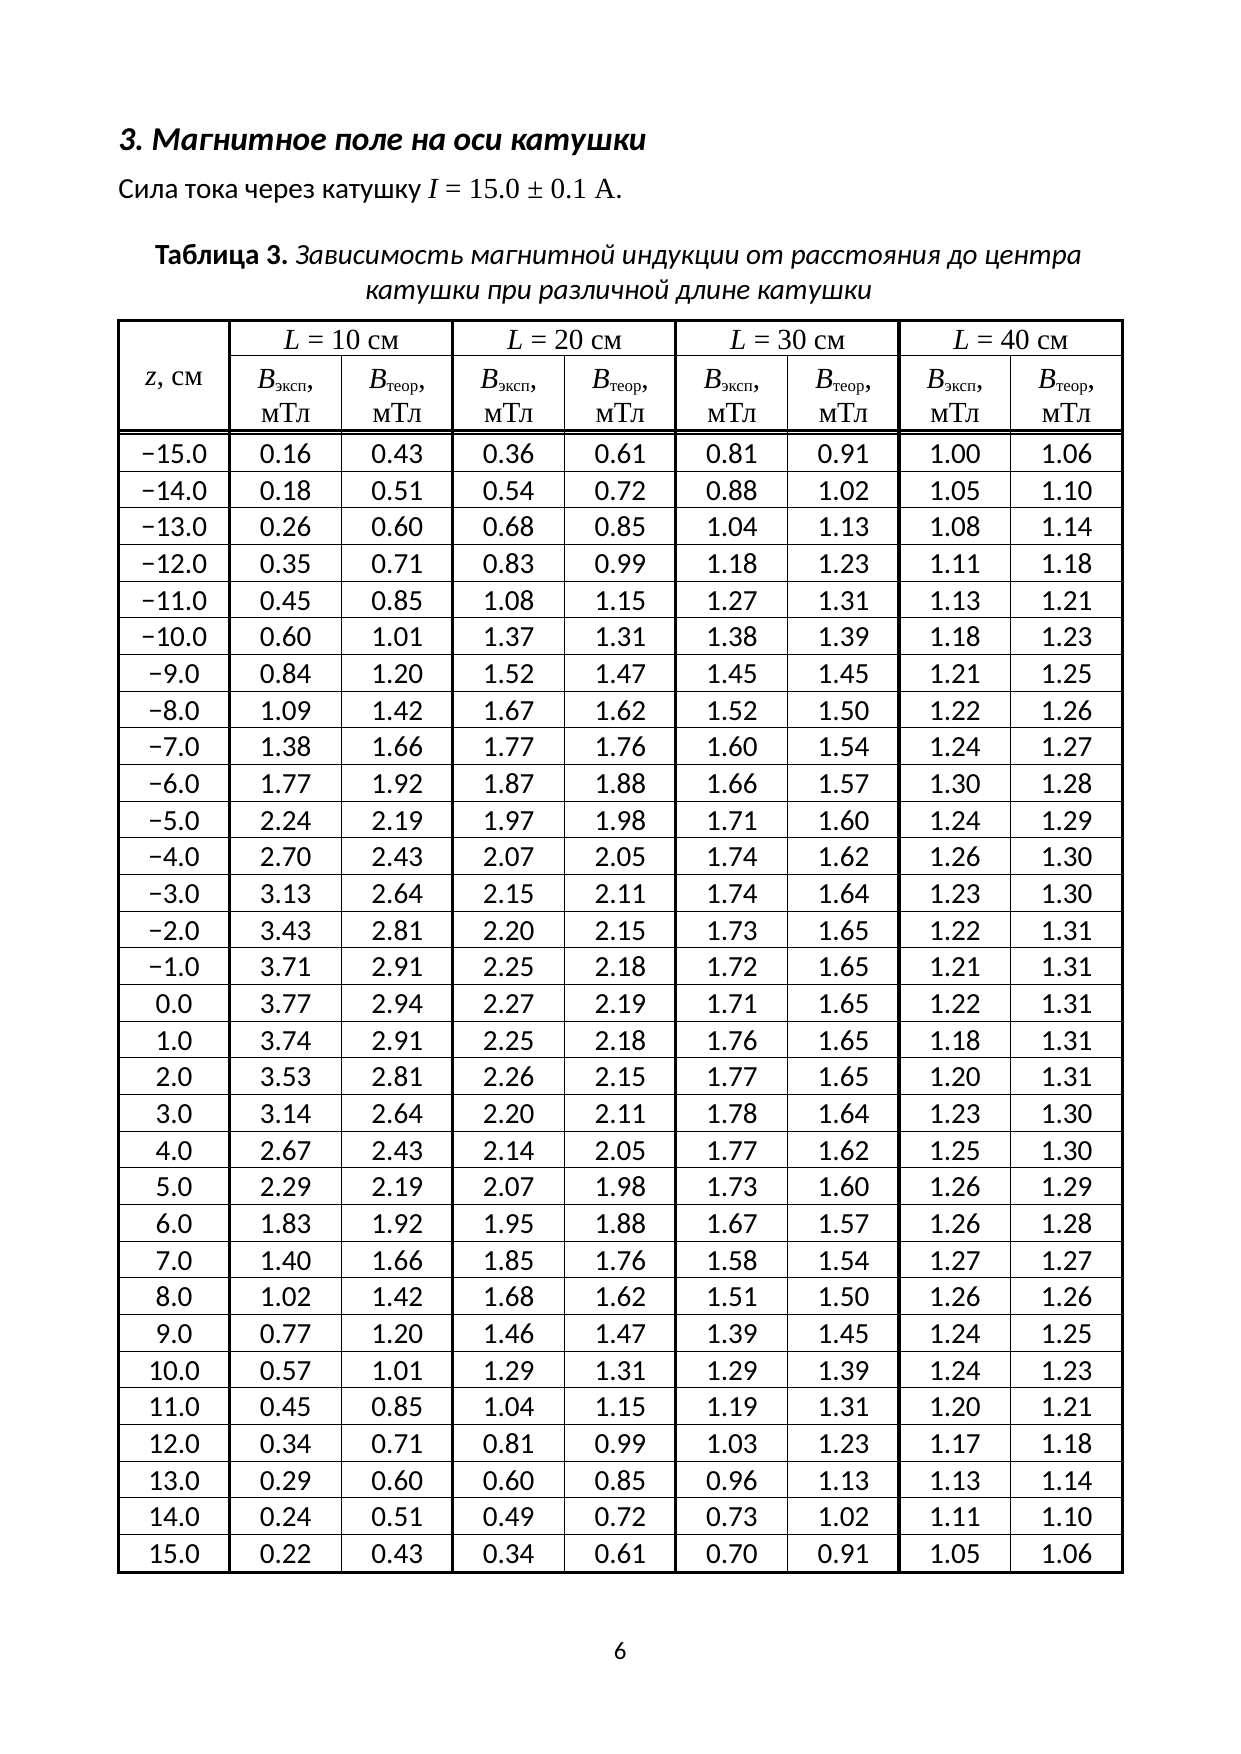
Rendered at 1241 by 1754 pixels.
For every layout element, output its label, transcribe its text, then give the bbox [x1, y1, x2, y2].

table_cell 1.52 [454, 655, 564, 691]
table_cell 1.74 [677, 875, 787, 911]
table_cell 0.43 [342, 1535, 451, 1571]
table_cell 2.05 [565, 838, 674, 874]
table_cell 1.21 [901, 655, 1010, 691]
table_cell 2.24 [231, 802, 341, 837]
table_cell Bтеор, мТл [565, 356, 674, 429]
table_cell 1.08 [454, 582, 564, 617]
table_cell 1.73 [677, 912, 787, 947]
table_cell 1.73 [677, 1168, 787, 1204]
table_cell 1.47 [565, 655, 674, 691]
table_header L = 20 см [454, 322, 674, 355]
table_cell −6.0 [120, 765, 228, 801]
table_cell Bэксп, мТл [231, 356, 341, 429]
table_cell 1.68 [454, 1278, 564, 1314]
table_cell 1.24 [901, 802, 1010, 837]
table_cell 2.05 [565, 1132, 674, 1167]
table_cell 0.96 [677, 1462, 787, 1497]
table_cell 0.73 [677, 1498, 787, 1534]
table_cell 1.51 [677, 1278, 787, 1314]
table_cell 1.39 [788, 1352, 897, 1387]
table_cell 1.18 [677, 545, 787, 581]
table_cell 1.62 [565, 1278, 674, 1314]
table_cell 1.62 [788, 1132, 897, 1167]
table_cell 2.67 [231, 1132, 341, 1167]
table_cell 1.64 [788, 1095, 897, 1131]
table_cell 1.24 [901, 1315, 1010, 1351]
table_cell 1.38 [231, 728, 341, 764]
table_cell 1.31 [788, 582, 897, 617]
table_cell 1.17 [901, 1425, 1010, 1461]
table_cell 1.22 [901, 692, 1010, 727]
table_cell 1.03 [677, 1425, 787, 1461]
table_cell 8.0 [120, 1278, 228, 1314]
table_cell 3.53 [231, 1058, 341, 1094]
table_cell 1.20 [901, 1388, 1010, 1424]
table_cell 0.61 [565, 1535, 674, 1571]
table_cell 2.64 [342, 1095, 451, 1131]
table_cell 2.81 [342, 912, 451, 947]
table_cell 1.92 [342, 765, 451, 801]
table_cell 2.20 [454, 1095, 564, 1131]
table_cell 1.31 [1011, 1022, 1121, 1057]
table_cell 0.34 [231, 1425, 341, 1461]
table_cell 1.95 [454, 1205, 564, 1241]
table_cell 1.30 [1011, 1095, 1121, 1131]
table_cell 1.31 [788, 1388, 897, 1424]
table_cell 3.0 [120, 1095, 228, 1131]
table_cell 1.02 [788, 1498, 897, 1534]
table_cell Bтеор, мТл [788, 356, 897, 429]
table_cell 1.31 [565, 618, 674, 654]
table_cell 3.14 [231, 1095, 341, 1131]
table_cell 2.14 [454, 1132, 564, 1167]
table_cell 3.77 [231, 985, 341, 1021]
table_cell 1.60 [788, 802, 897, 837]
table_cell 1.21 [1011, 1388, 1121, 1424]
table_cell −12.0 [120, 545, 228, 581]
table_cell −9.0 [120, 655, 228, 691]
table_cell −1.0 [120, 948, 228, 984]
table_cell 1.40 [231, 1242, 341, 1277]
table_cell 1.54 [788, 1242, 897, 1277]
table_cell 1.26 [1011, 692, 1121, 727]
table_cell 0.34 [454, 1535, 564, 1571]
table_cell 1.24 [901, 1352, 1010, 1387]
table_cell 1.00 [901, 435, 1010, 471]
table_cell 2.43 [342, 838, 451, 874]
table_cell 1.27 [1011, 728, 1121, 764]
table_cell 1.65 [788, 912, 897, 947]
table_cell 15.0 [120, 1535, 228, 1571]
table_cell 1.45 [788, 1315, 897, 1351]
table_cell 1.60 [677, 728, 787, 764]
table_cell 0.60 [342, 1462, 451, 1497]
table_cell −14.0 [120, 472, 228, 507]
table_cell 0.99 [565, 1425, 674, 1461]
table_cell 2.07 [454, 838, 564, 874]
table_cell 0.85 [565, 508, 674, 544]
table_cell 1.62 [788, 838, 897, 874]
table_cell 1.26 [901, 1205, 1010, 1241]
table_cell 1.20 [901, 1058, 1010, 1094]
table_cell 1.05 [901, 472, 1010, 507]
table_cell 2.15 [565, 912, 674, 947]
table_cell 1.57 [788, 1205, 897, 1241]
table_cell Bэксп, мТл [901, 356, 1010, 429]
table_cell 1.01 [342, 1352, 451, 1387]
table_header L = 10 см [231, 322, 451, 355]
table_cell 1.01 [342, 618, 451, 654]
table_cell 1.04 [454, 1388, 564, 1424]
table_cell 1.18 [1011, 545, 1121, 581]
table_cell 1.30 [901, 765, 1010, 801]
table_cell 1.30 [1011, 1132, 1121, 1167]
table_cell 1.88 [565, 765, 674, 801]
table_cell 3.71 [231, 948, 341, 984]
table_cell 1.26 [1011, 1278, 1121, 1314]
table_cell 0.72 [565, 472, 674, 507]
table_cell −7.0 [120, 728, 228, 764]
table_cell 1.10 [1011, 1498, 1121, 1534]
table_cell 0.51 [342, 472, 451, 507]
table_cell 1.31 [1011, 948, 1121, 984]
table_cell 1.54 [788, 728, 897, 764]
table_cell 1.26 [901, 1278, 1010, 1314]
subtitle Магнитное поле на оси катушки [118, 118, 1122, 159]
table_cell 1.38 [677, 618, 787, 654]
table_cell 1.60 [788, 1168, 897, 1204]
table_cell 4.0 [120, 1132, 228, 1167]
table_cell 1.13 [788, 508, 897, 544]
table_cell 1.23 [788, 1425, 897, 1461]
table_cell 2.19 [342, 802, 451, 837]
table_cell 2.18 [565, 948, 674, 984]
table_cell 3.43 [231, 912, 341, 947]
table_cell 1.25 [1011, 655, 1121, 691]
table_cell −3.0 [120, 875, 228, 911]
table_cell 1.76 [565, 1242, 674, 1277]
table_cell −13.0 [120, 508, 228, 544]
table_cell 2.91 [342, 1022, 451, 1057]
text Таблица 3. Зависимость магнитной индукции от расстояния до центра катушки при различной длине катушки [118, 236, 1122, 307]
table_cell 0.61 [565, 435, 674, 471]
table_cell 0.85 [565, 1462, 674, 1497]
table_cell 0.60 [231, 618, 341, 654]
table_cell 1.22 [901, 912, 1010, 947]
table_cell 0.88 [677, 472, 787, 507]
table_cell 2.91 [342, 948, 451, 984]
table_cell 1.15 [565, 1388, 674, 1424]
table_cell 1.21 [1011, 582, 1121, 617]
table_cell 1.37 [454, 618, 564, 654]
table_cell −4.0 [120, 838, 228, 874]
table_cell 1.26 [901, 838, 1010, 874]
table_cell 12.0 [120, 1425, 228, 1461]
table_cell 2.19 [342, 1168, 451, 1204]
table_cell 0.85 [342, 582, 451, 617]
table_cell 1.28 [1011, 765, 1121, 801]
table_cell 1.11 [901, 545, 1010, 581]
table_cell 1.83 [231, 1205, 341, 1241]
table_cell 1.27 [677, 582, 787, 617]
table_cell 1.02 [231, 1278, 341, 1314]
table_cell 2.07 [454, 1168, 564, 1204]
table_cell 1.74 [677, 838, 787, 874]
table_cell 1.14 [1011, 508, 1121, 544]
table_cell 1.87 [454, 765, 564, 801]
table_cell Bтеор, мТл [342, 356, 451, 429]
table_cell 0.49 [454, 1498, 564, 1534]
table_cell 1.28 [1011, 1205, 1121, 1241]
table_cell 2.0 [120, 1058, 228, 1094]
table_cell 1.65 [788, 1022, 897, 1057]
table_cell 0.70 [677, 1535, 787, 1571]
table_cell 1.04 [677, 508, 787, 544]
table_cell 1.64 [788, 875, 897, 911]
table_cell 7.0 [120, 1242, 228, 1277]
table_cell 1.11 [901, 1498, 1010, 1534]
table_cell 1.76 [565, 728, 674, 764]
table_cell 1.50 [788, 692, 897, 727]
table_cell 1.05 [901, 1535, 1010, 1571]
table_cell 1.97 [454, 802, 564, 837]
table_cell 1.27 [1011, 1242, 1121, 1277]
table_cell 1.13 [788, 1462, 897, 1497]
table_cell 1.02 [788, 472, 897, 507]
table_cell 1.15 [565, 582, 674, 617]
table_cell 0.72 [565, 1498, 674, 1534]
table_cell 1.39 [788, 618, 897, 654]
table_cell 0.91 [788, 1535, 897, 1571]
table_cell 2.19 [565, 985, 674, 1021]
table_cell 2.64 [342, 875, 451, 911]
table_cell 0.24 [231, 1498, 341, 1534]
table_cell 9.0 [120, 1315, 228, 1351]
table_cell Bэксп, мТл [454, 356, 564, 429]
table_cell 1.26 [901, 1168, 1010, 1204]
table_cell 1.66 [342, 728, 451, 764]
table_cell 1.47 [565, 1315, 674, 1351]
table_cell 2.70 [231, 838, 341, 874]
table_cell 6.0 [120, 1205, 228, 1241]
table_cell 1.50 [788, 1278, 897, 1314]
table_cell 0.71 [342, 545, 451, 581]
table_cell 0.0 [120, 985, 228, 1021]
table_cell 2.15 [565, 1058, 674, 1094]
table_cell 1.24 [901, 728, 1010, 764]
table_cell 1.06 [1011, 435, 1121, 471]
table_cell 0.83 [454, 545, 564, 581]
table_cell 1.62 [565, 692, 674, 727]
table_cell 1.30 [1011, 875, 1121, 911]
table_cell 0.45 [231, 1388, 341, 1424]
table_cell 2.25 [454, 1022, 564, 1057]
table_cell 1.65 [788, 985, 897, 1021]
table_cell 1.06 [1011, 1535, 1121, 1571]
table_cell 14.0 [120, 1498, 228, 1534]
table_cell 1.31 [1011, 985, 1121, 1021]
table_cell 1.13 [901, 1462, 1010, 1497]
table_cell 11.0 [120, 1388, 228, 1424]
table_cell 1.45 [677, 655, 787, 691]
table_cell −15.0 [120, 435, 228, 471]
table_cell 1.08 [901, 508, 1010, 544]
table_header L = 30 см [677, 322, 897, 355]
table_cell 1.18 [901, 618, 1010, 654]
table_cell 1.52 [677, 692, 787, 727]
table_cell 1.29 [677, 1352, 787, 1387]
table_cell 0.18 [231, 472, 341, 507]
table_cell 1.31 [1011, 1058, 1121, 1094]
table_cell 1.22 [901, 985, 1010, 1021]
text Сила тока через катушку I = 15.0 ± 0.1 А. [118, 171, 1122, 206]
table_cell 1.72 [677, 948, 787, 984]
table_cell 1.98 [565, 1168, 674, 1204]
table_header L = 40 см [901, 322, 1121, 355]
table_cell 1.23 [901, 875, 1010, 911]
table_cell 0.99 [565, 545, 674, 581]
table_cell 1.67 [454, 692, 564, 727]
table_cell 1.29 [1011, 1168, 1121, 1204]
table_cell 0.84 [231, 655, 341, 691]
table_cell 1.14 [1011, 1462, 1121, 1497]
table_cell 2.20 [454, 912, 564, 947]
table_cell 1.42 [342, 1278, 451, 1314]
table_cell 0.45 [231, 582, 341, 617]
table_cell 1.77 [231, 765, 341, 801]
table_cell 1.31 [565, 1352, 674, 1387]
table_cell 1.09 [231, 692, 341, 727]
table_cell 0.35 [231, 545, 341, 581]
table_cell −8.0 [120, 692, 228, 727]
table_cell 1.23 [788, 545, 897, 581]
table_cell 1.20 [342, 1315, 451, 1351]
table_cell 1.57 [788, 765, 897, 801]
table_cell 2.94 [342, 985, 451, 1021]
table_cell 0.81 [454, 1425, 564, 1461]
table_cell 1.0 [120, 1022, 228, 1057]
table_cell 1.92 [342, 1205, 451, 1241]
table_cell 1.98 [565, 802, 674, 837]
table_cell 1.25 [901, 1132, 1010, 1167]
table_cell 2.27 [454, 985, 564, 1021]
table_cell −10.0 [120, 618, 228, 654]
table_cell 0.16 [231, 435, 341, 471]
table_cell 1.78 [677, 1095, 787, 1131]
table_cell 1.18 [901, 1022, 1010, 1057]
table_cell 3.74 [231, 1022, 341, 1057]
table_cell 1.13 [901, 582, 1010, 617]
table_cell 1.29 [454, 1352, 564, 1387]
table_cell 0.81 [677, 435, 787, 471]
table_cell 2.26 [454, 1058, 564, 1094]
table_cell 2.43 [342, 1132, 451, 1167]
table_cell 1.31 [1011, 912, 1121, 947]
table_cell 2.29 [231, 1168, 341, 1204]
table_cell 1.19 [677, 1388, 787, 1424]
table_header z, см [120, 322, 228, 429]
table_cell 1.18 [1011, 1425, 1121, 1461]
table_cell 3.13 [231, 875, 341, 911]
table_cell 0.60 [454, 1462, 564, 1497]
table_cell 1.29 [1011, 802, 1121, 837]
table_cell −11.0 [120, 582, 228, 617]
table_cell Bтеор, мТл [1011, 356, 1121, 429]
table_cell 1.27 [901, 1242, 1010, 1277]
table_cell −2.0 [120, 912, 228, 947]
table_cell 2.18 [565, 1022, 674, 1057]
table_cell 5.0 [120, 1168, 228, 1204]
table_cell −5.0 [120, 802, 228, 837]
table_cell 1.10 [1011, 472, 1121, 507]
table_cell 1.77 [677, 1132, 787, 1167]
table_cell 0.57 [231, 1352, 341, 1387]
table_cell 1.21 [901, 948, 1010, 984]
table_cell 1.30 [1011, 838, 1121, 874]
table_cell 0.85 [342, 1388, 451, 1424]
table_cell 0.68 [454, 508, 564, 544]
table_cell 1.20 [342, 655, 451, 691]
table_cell 0.26 [231, 508, 341, 544]
table_cell 0.91 [788, 435, 897, 471]
table_cell 2.11 [565, 1095, 674, 1131]
table_cell 10.0 [120, 1352, 228, 1387]
table_cell 1.23 [1011, 1352, 1121, 1387]
table_cell 2.25 [454, 948, 564, 984]
table_cell 13.0 [120, 1462, 228, 1497]
table_cell 1.66 [342, 1242, 451, 1277]
table_cell 1.88 [565, 1205, 674, 1241]
table_cell 1.39 [677, 1315, 787, 1351]
table_cell 1.65 [788, 948, 897, 984]
table_cell 1.65 [788, 1058, 897, 1094]
table_cell 2.15 [454, 875, 564, 911]
table_cell 0.22 [231, 1535, 341, 1571]
table_cell 1.45 [788, 655, 897, 691]
table_cell 1.66 [677, 765, 787, 801]
table_cell 1.25 [1011, 1315, 1121, 1351]
table_cell 1.67 [677, 1205, 787, 1241]
table_cell Bэксп, мТл [677, 356, 787, 429]
table_cell 0.60 [342, 508, 451, 544]
table_cell 0.54 [454, 472, 564, 507]
table_cell 1.46 [454, 1315, 564, 1351]
table_cell 2.11 [565, 875, 674, 911]
table_cell 0.36 [454, 435, 564, 471]
table_cell 0.51 [342, 1498, 451, 1534]
table_cell 1.23 [901, 1095, 1010, 1131]
table_cell 1.76 [677, 1022, 787, 1057]
table_cell 1.42 [342, 692, 451, 727]
table_cell 0.29 [231, 1462, 341, 1497]
table_cell 1.77 [454, 728, 564, 764]
table_cell 1.71 [677, 802, 787, 837]
table_cell 1.58 [677, 1242, 787, 1277]
table_cell 2.81 [342, 1058, 451, 1094]
table_cell 0.43 [342, 435, 451, 471]
table_cell 0.71 [342, 1425, 451, 1461]
table_cell 1.77 [677, 1058, 787, 1094]
table_cell 0.77 [231, 1315, 341, 1351]
table_cell 1.23 [1011, 618, 1121, 654]
table_cell 1.71 [677, 985, 787, 1021]
table_cell 1.85 [454, 1242, 564, 1277]
